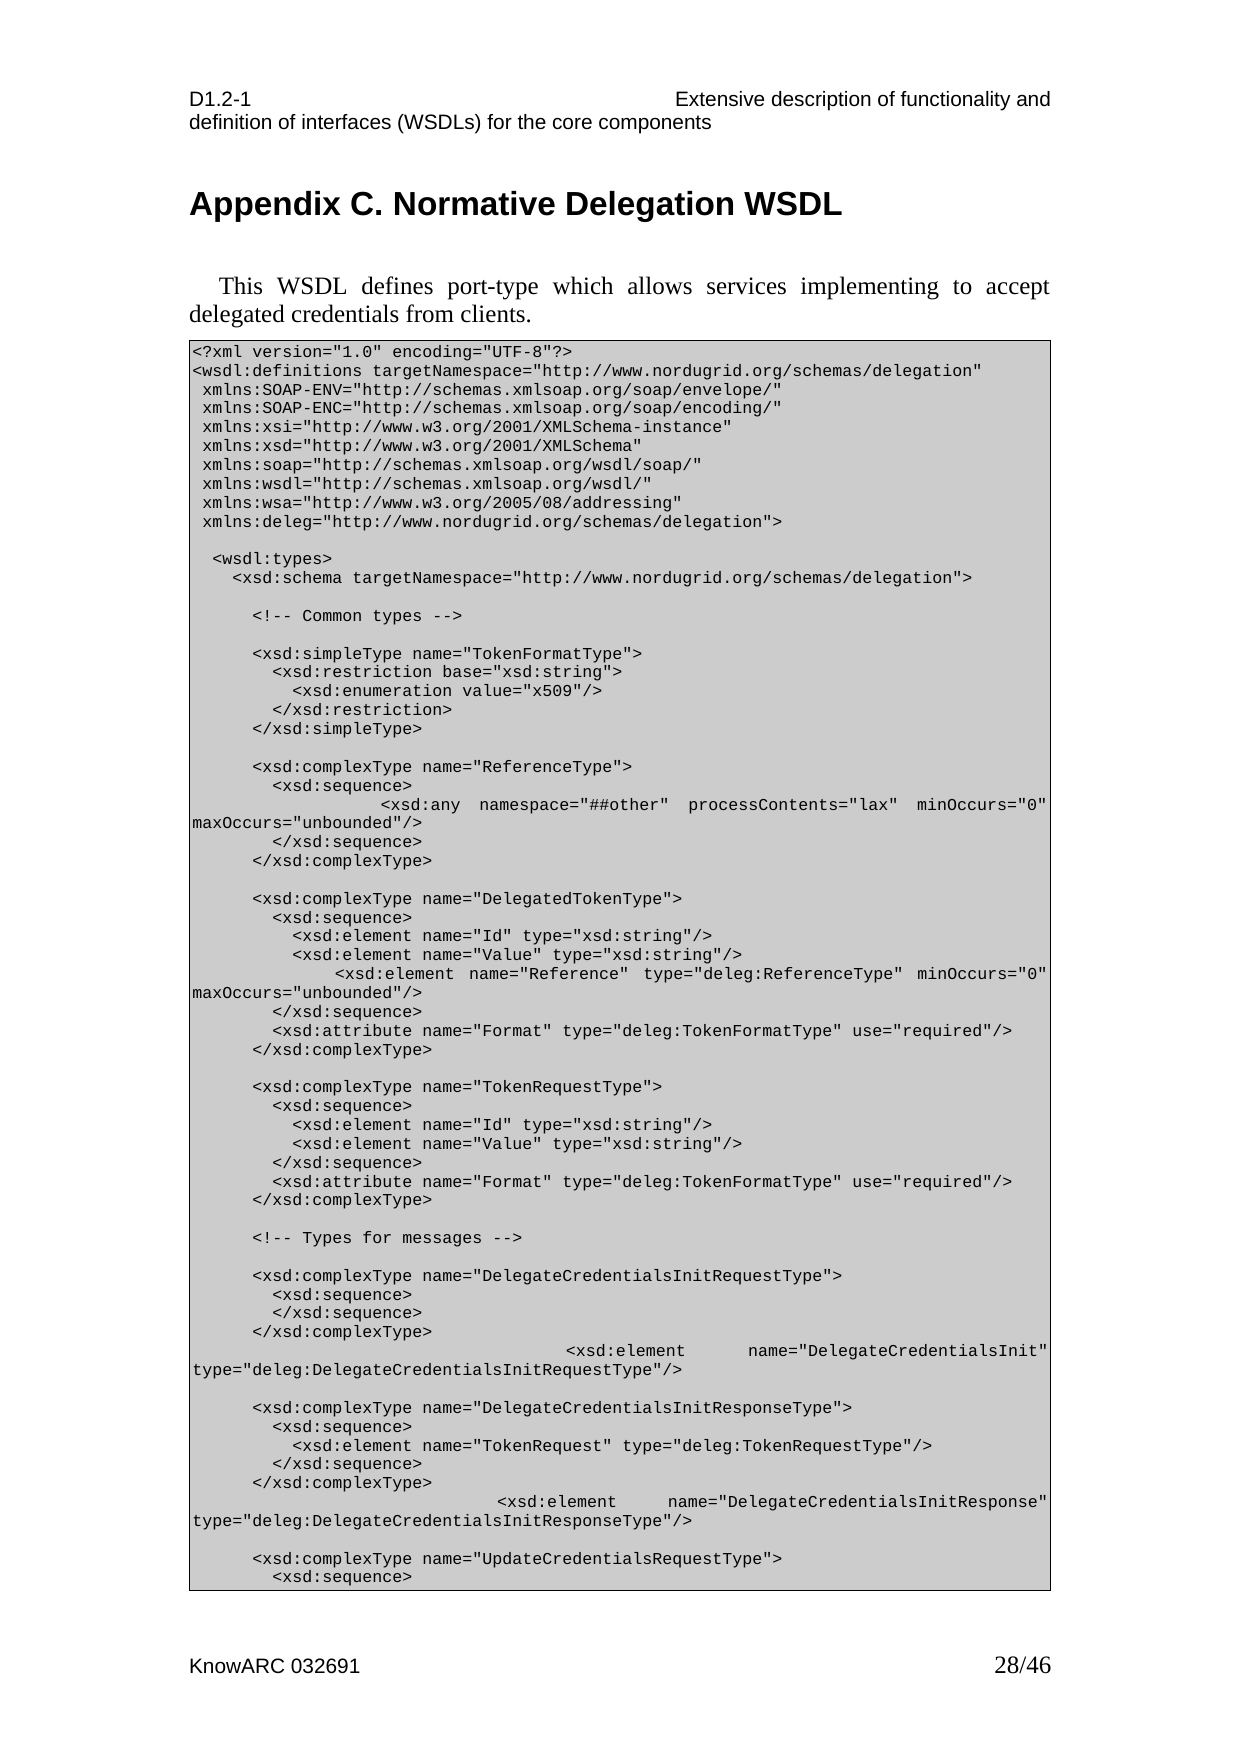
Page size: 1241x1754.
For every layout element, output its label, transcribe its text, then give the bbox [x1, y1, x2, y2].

text <xsd:complexType name="DelegatedTokenType"> [190, 887, 1050, 906]
text </xsd:simpleType> [190, 717, 1050, 736]
text </xsd:complexType> [190, 1189, 1050, 1208]
text <xsd:complexType name="DelegateCredentialsInitResponseType"> [190, 1396, 1050, 1415]
text xmlns:SOAP-ENC="http://schemas.xmlsoap.org/soap/encoding/" [190, 397, 1050, 416]
text <xsd:restriction base="xsd:string"> [190, 661, 1050, 680]
text <wsdl:types> [190, 548, 1050, 567]
text xmlns:wsdl="http://schemas.xmlsoap.org/wsdl/" [190, 472, 1050, 491]
text </xsd:complexType> [190, 1321, 1050, 1340]
text <xsd:sequence> [190, 1283, 1050, 1302]
text </xsd:complexType> [190, 1038, 1050, 1057]
text xmlns:wsa="http://www.w3.org/2005/08/addressing" [190, 491, 1050, 510]
text <wsdl:definitions targetNamespace="http://www.nordugrid.org/schemas/delegation" [190, 359, 1050, 378]
text </xsd:complexType> [190, 1472, 1050, 1491]
subtitle Normative Delegation WSDL [189, 185, 1051, 222]
text </xsd:sequence> [190, 1453, 1050, 1472]
text <xsd:sequence> [190, 1566, 1050, 1590]
text <!-- Common types --> [190, 604, 1050, 623]
text <xsd:attribute name="Format" type="deleg:TokenFormatType" use="required"/> [190, 1019, 1050, 1038]
text <xsd:element name="Value" type="xsd:string"/> [190, 1132, 1050, 1151]
text <xsd:element name="Id" type="xsd:string"/> [190, 925, 1050, 944]
text xmlns:SOAP-ENV="http://schemas.xmlsoap.org/soap/envelope/" [190, 378, 1050, 397]
text <xsd:any namespace="##other" processContents="lax" minOccurs="0" maxOccurs="unbounded"/> [190, 793, 1050, 831]
text xmlns:soap="http://schemas.xmlsoap.org/wsdl/soap/" [190, 453, 1050, 472]
text <xsd:sequence> [190, 906, 1050, 925]
text <xsd:schema targetNamespace="http://www.nordugrid.org/schemas/delegation"> [190, 567, 1050, 586]
text <!-- Types for messages --> [190, 1227, 1050, 1245]
text </xsd:sequence> [190, 1302, 1050, 1321]
text </xsd:complexType> [190, 849, 1050, 868]
text <xsd:element name="TokenRequest" type="deleg:TokenRequestType"/> [190, 1434, 1050, 1453]
text <xsd:element name="Reference" type="deleg:ReferenceType" minOccurs="0" maxOccurs="unbounded"/> [190, 963, 1050, 1000]
text <xsd:attribute name="Format" type="deleg:TokenFormatType" use="required"/> [190, 1170, 1050, 1189]
text <xsd:complexType name="TokenRequestType"> [190, 1076, 1050, 1094]
text <xsd:element name="Id" type="xsd:string"/> [190, 1113, 1050, 1132]
text <xsd:complexType name="UpdateCredentialsRequestType"> [190, 1547, 1050, 1566]
text xmlns:xsd="http://www.w3.org/2001/XMLSchema" [190, 435, 1050, 453]
text </xsd:restriction> [190, 699, 1050, 717]
text </xsd:sequence> [190, 1151, 1050, 1170]
text This WSDL defines port-type which allows services implementing to accept delegated credentials from clients. [189, 272, 1051, 328]
text <xsd:sequence> [190, 1415, 1050, 1434]
text <xsd:element name="DelegateCredentialsInitResponse" type="deleg:DelegateCredentialsInitResponseType"/> [190, 1491, 1050, 1528]
text <xsd:complexType name="ReferenceType"> [190, 755, 1050, 774]
text <xsd:element name="Value" type="xsd:string"/> [190, 944, 1050, 963]
text <xsd:sequence> [190, 1094, 1050, 1113]
text xmlns:xsi="http://www.w3.org/2001/XMLSchema-instance" [190, 416, 1050, 435]
text xmlns:deleg="http://www.nordugrid.org/schemas/delegation"> [190, 510, 1050, 529]
text <xsd:simpleType name="TokenFormatType"> [190, 642, 1050, 661]
text <xsd:sequence> [190, 774, 1050, 793]
text <xsd:element name="DelegateCredentialsInit" type="deleg:DelegateCredentialsInitRequestType"/> [190, 1340, 1050, 1377]
text <xsd:complexType name="DelegateCredentialsInitRequestType"> [190, 1264, 1050, 1283]
text <?xml version="1.0" encoding="UTF-8"?> [190, 341, 1050, 359]
text </xsd:sequence> [190, 1000, 1050, 1019]
text </xsd:sequence> [190, 831, 1050, 849]
text <xsd:enumeration value="x509"/> [190, 680, 1050, 699]
